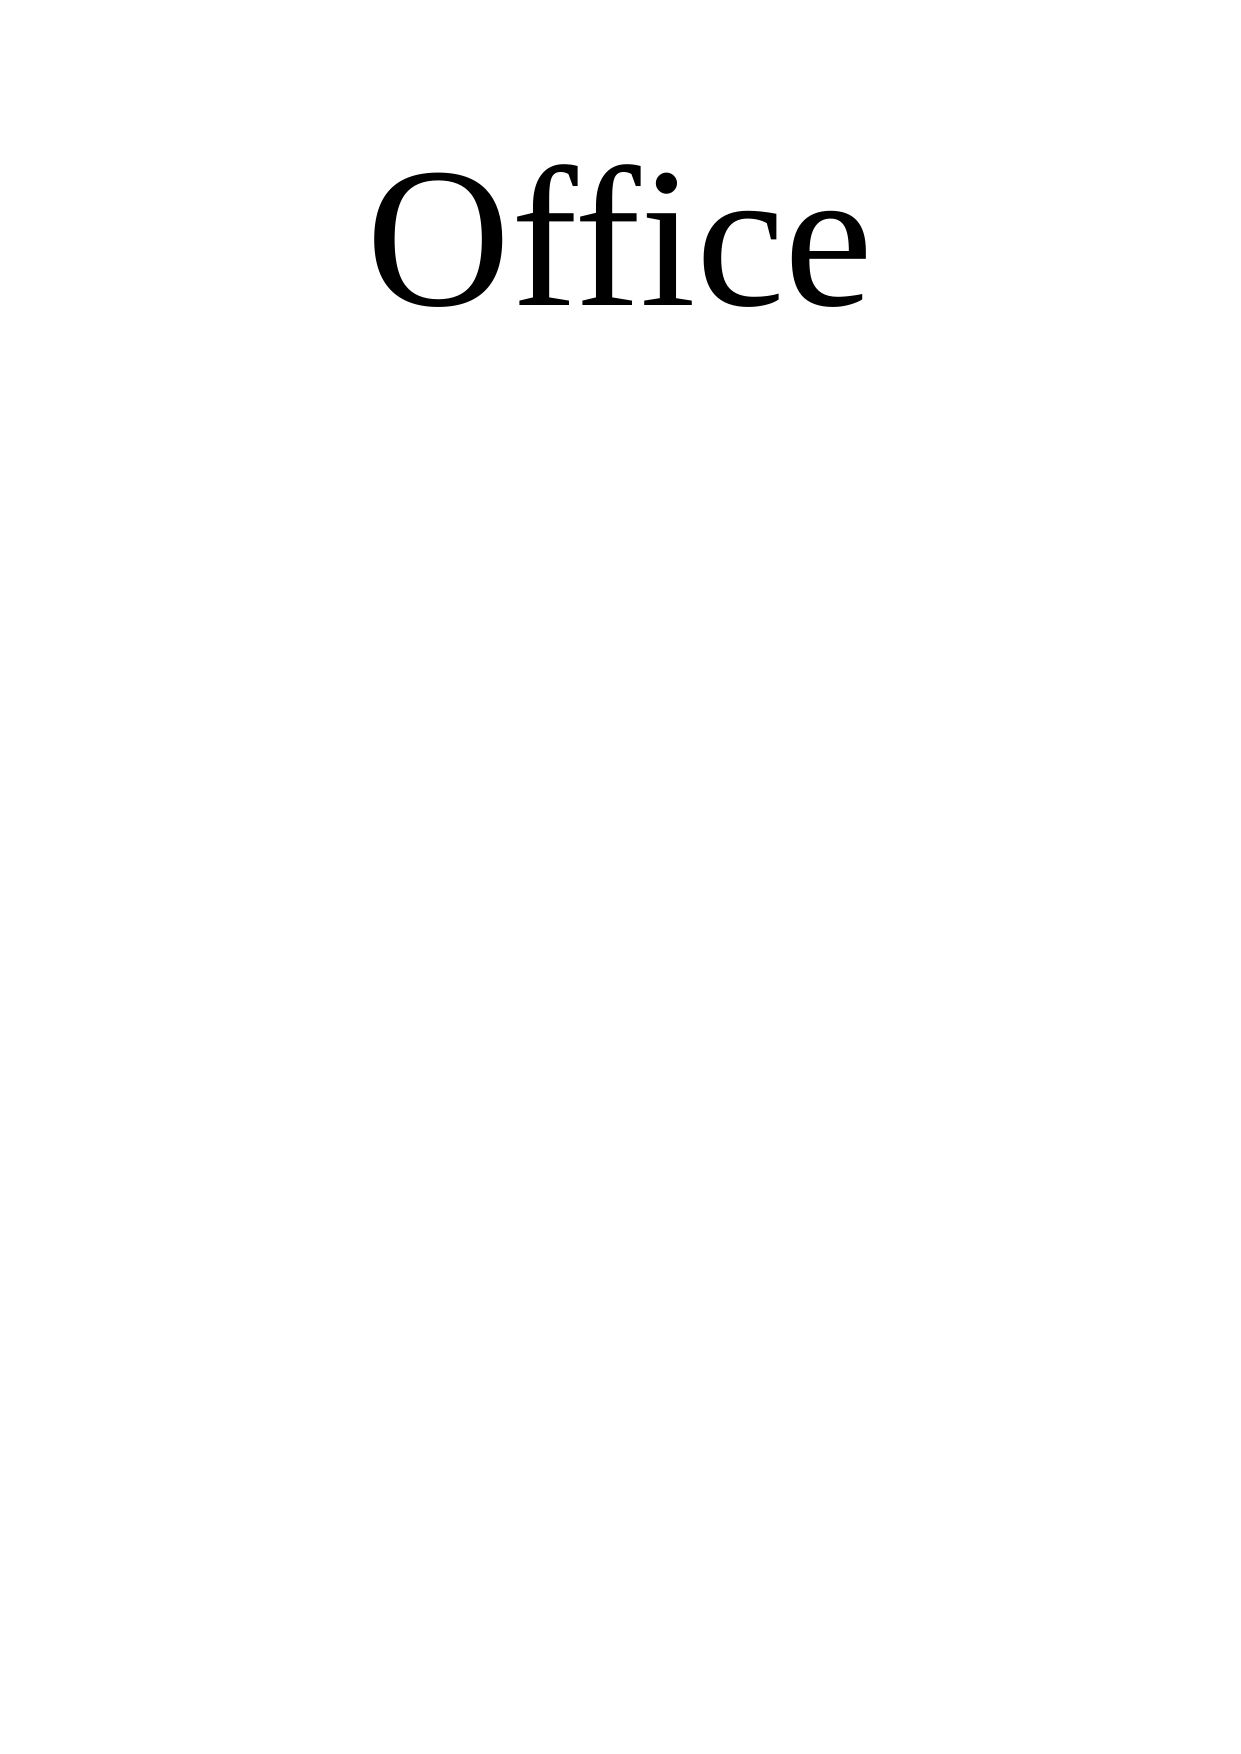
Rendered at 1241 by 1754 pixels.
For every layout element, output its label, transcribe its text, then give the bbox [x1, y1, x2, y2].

text Office [118, 118, 1122, 348]
